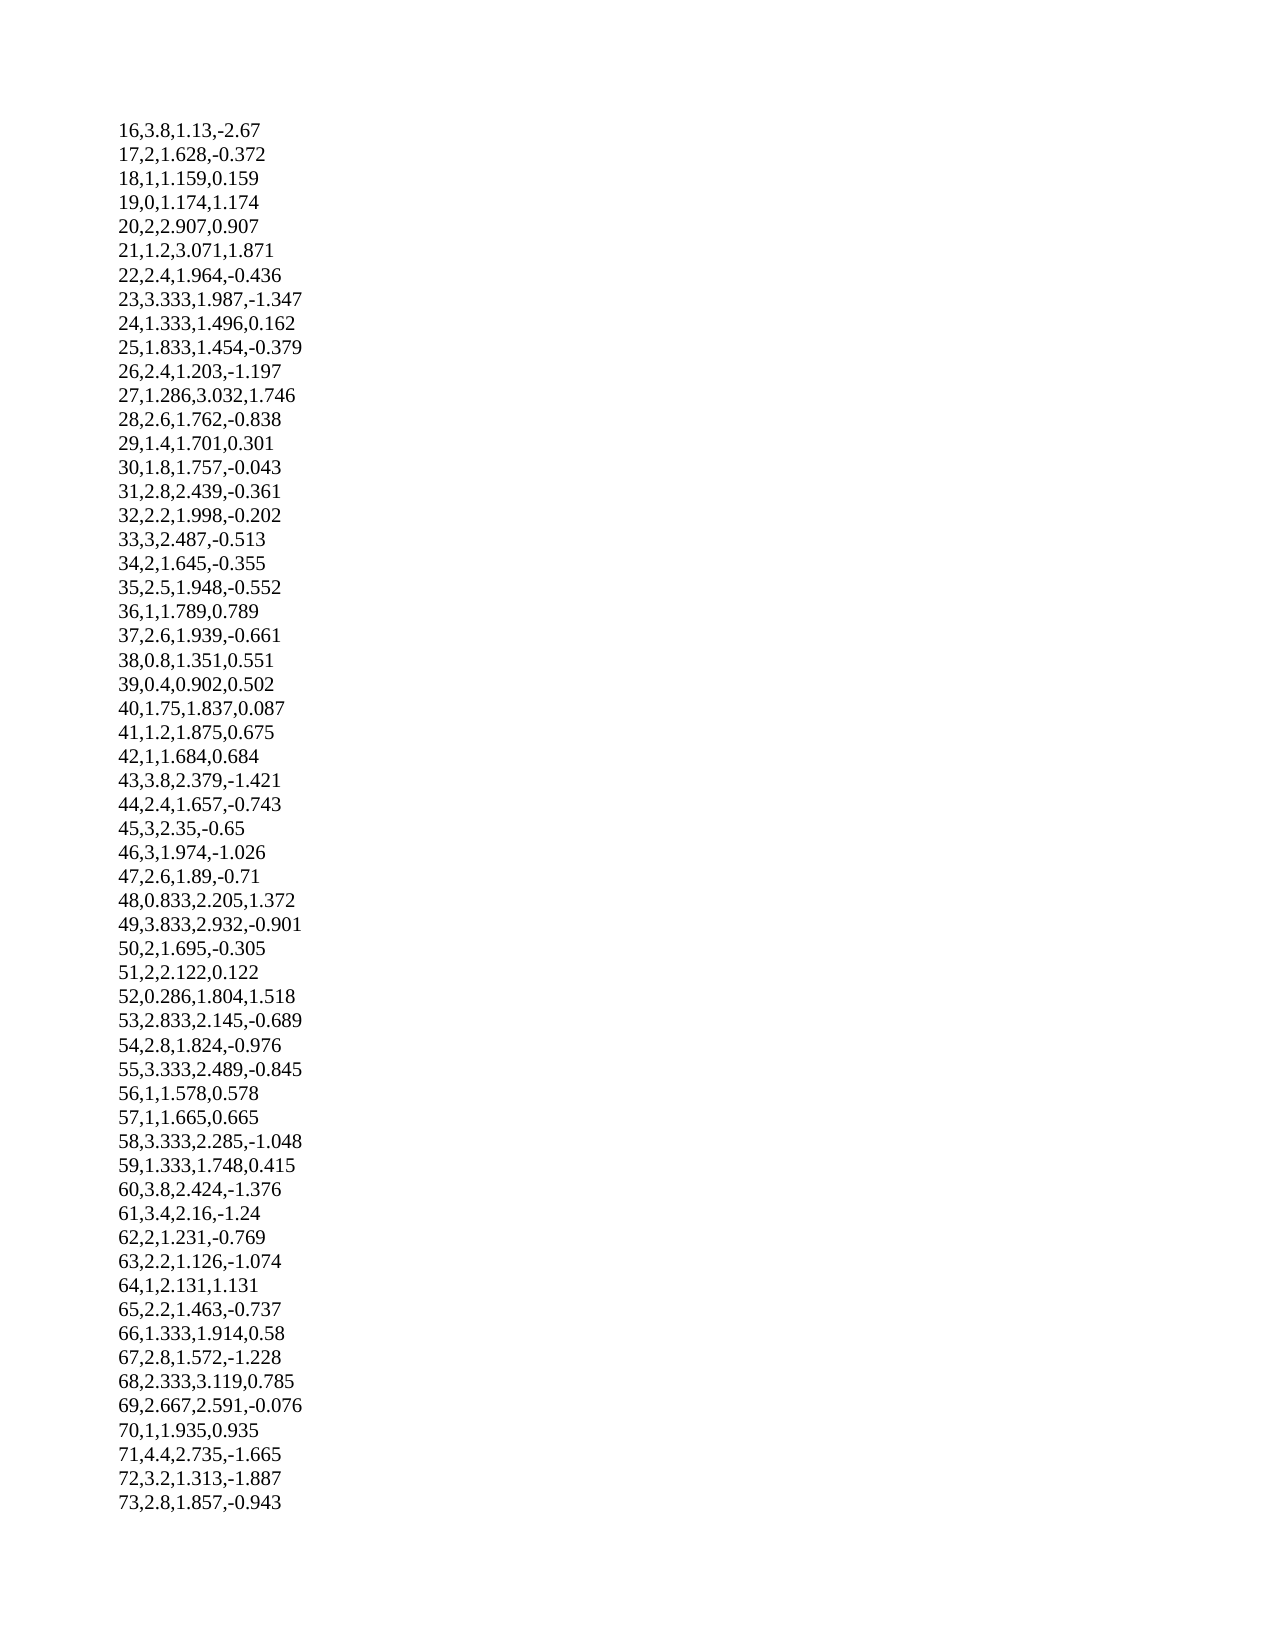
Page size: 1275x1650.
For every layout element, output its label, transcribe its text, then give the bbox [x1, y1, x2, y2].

text 73,2.8,1.857,-0.943 [118, 1490, 1157, 1514]
text 57,1,1.665,0.665 [118, 1105, 1157, 1129]
text 72,3.2,1.313,-1.887 [118, 1466, 1157, 1490]
text 33,3,2.487,-0.513 [118, 527, 1157, 551]
text 16,3.8,1.13,-2.67 [118, 118, 1157, 142]
text 51,2,2.122,0.122 [118, 960, 1157, 984]
text 46,3,1.974,-1.026 [118, 840, 1157, 864]
text 34,2,1.645,-0.355 [118, 551, 1157, 575]
text 56,1,1.578,0.578 [118, 1081, 1157, 1105]
text 42,1,1.684,0.684 [118, 744, 1157, 768]
text 52,0.286,1.804,1.518 [118, 984, 1157, 1008]
text 30,1.8,1.757,-0.043 [118, 455, 1157, 479]
text 40,1.75,1.837,0.087 [118, 696, 1157, 720]
text 58,3.333,2.285,-1.048 [118, 1129, 1157, 1153]
text 62,2,1.231,-0.769 [118, 1225, 1157, 1249]
text 44,2.4,1.657,-0.743 [118, 792, 1157, 816]
text 25,1.833,1.454,-0.379 [118, 335, 1157, 359]
text 71,4.4,2.735,-1.665 [118, 1442, 1157, 1466]
text 59,1.333,1.748,0.415 [118, 1153, 1157, 1177]
text 31,2.8,2.439,-0.361 [118, 479, 1157, 503]
text 49,3.833,2.932,-0.901 [118, 912, 1157, 936]
text 41,1.2,1.875,0.675 [118, 720, 1157, 744]
text 69,2.667,2.591,-0.076 [118, 1393, 1157, 1417]
text 70,1,1.935,0.935 [118, 1417, 1157, 1442]
text 43,3.8,2.379,-1.421 [118, 768, 1157, 792]
text 64,1,2.131,1.131 [118, 1273, 1157, 1297]
text 45,3,2.35,-0.65 [118, 816, 1157, 840]
text 55,3.333,2.489,-0.845 [118, 1057, 1157, 1081]
text 66,1.333,1.914,0.58 [118, 1321, 1157, 1345]
text 37,2.6,1.939,-0.661 [118, 623, 1157, 647]
text 65,2.2,1.463,-0.737 [118, 1297, 1157, 1321]
text 20,2,2.907,0.907 [118, 214, 1157, 238]
text 67,2.8,1.572,-1.228 [118, 1345, 1157, 1369]
text 29,1.4,1.701,0.301 [118, 431, 1157, 455]
text 17,2,1.628,-0.372 [118, 142, 1157, 166]
text 36,1,1.789,0.789 [118, 599, 1157, 623]
text 68,2.333,3.119,0.785 [118, 1369, 1157, 1393]
text 53,2.833,2.145,-0.689 [118, 1008, 1157, 1032]
text 32,2.2,1.998,-0.202 [118, 503, 1157, 527]
text 18,1,1.159,0.159 [118, 166, 1157, 190]
text 63,2.2,1.126,-1.074 [118, 1249, 1157, 1273]
text 27,1.286,3.032,1.746 [118, 383, 1157, 407]
text 60,3.8,2.424,-1.376 [118, 1177, 1157, 1201]
text 23,3.333,1.987,-1.347 [118, 287, 1157, 311]
text 35,2.5,1.948,-0.552 [118, 575, 1157, 599]
text 54,2.8,1.824,-0.976 [118, 1032, 1157, 1057]
text 26,2.4,1.203,-1.197 [118, 359, 1157, 383]
text 22,2.4,1.964,-0.436 [118, 262, 1157, 287]
text 39,0.4,0.902,0.502 [118, 672, 1157, 696]
text 50,2,1.695,-0.305 [118, 936, 1157, 960]
text 21,1.2,3.071,1.871 [118, 238, 1157, 262]
text 28,2.6,1.762,-0.838 [118, 407, 1157, 431]
text 19,0,1.174,1.174 [118, 190, 1157, 214]
text 61,3.4,2.16,-1.24 [118, 1201, 1157, 1225]
text 38,0.8,1.351,0.551 [118, 647, 1157, 672]
text 24,1.333,1.496,0.162 [118, 311, 1157, 335]
text 48,0.833,2.205,1.372 [118, 888, 1157, 912]
text 47,2.6,1.89,-0.71 [118, 864, 1157, 888]
